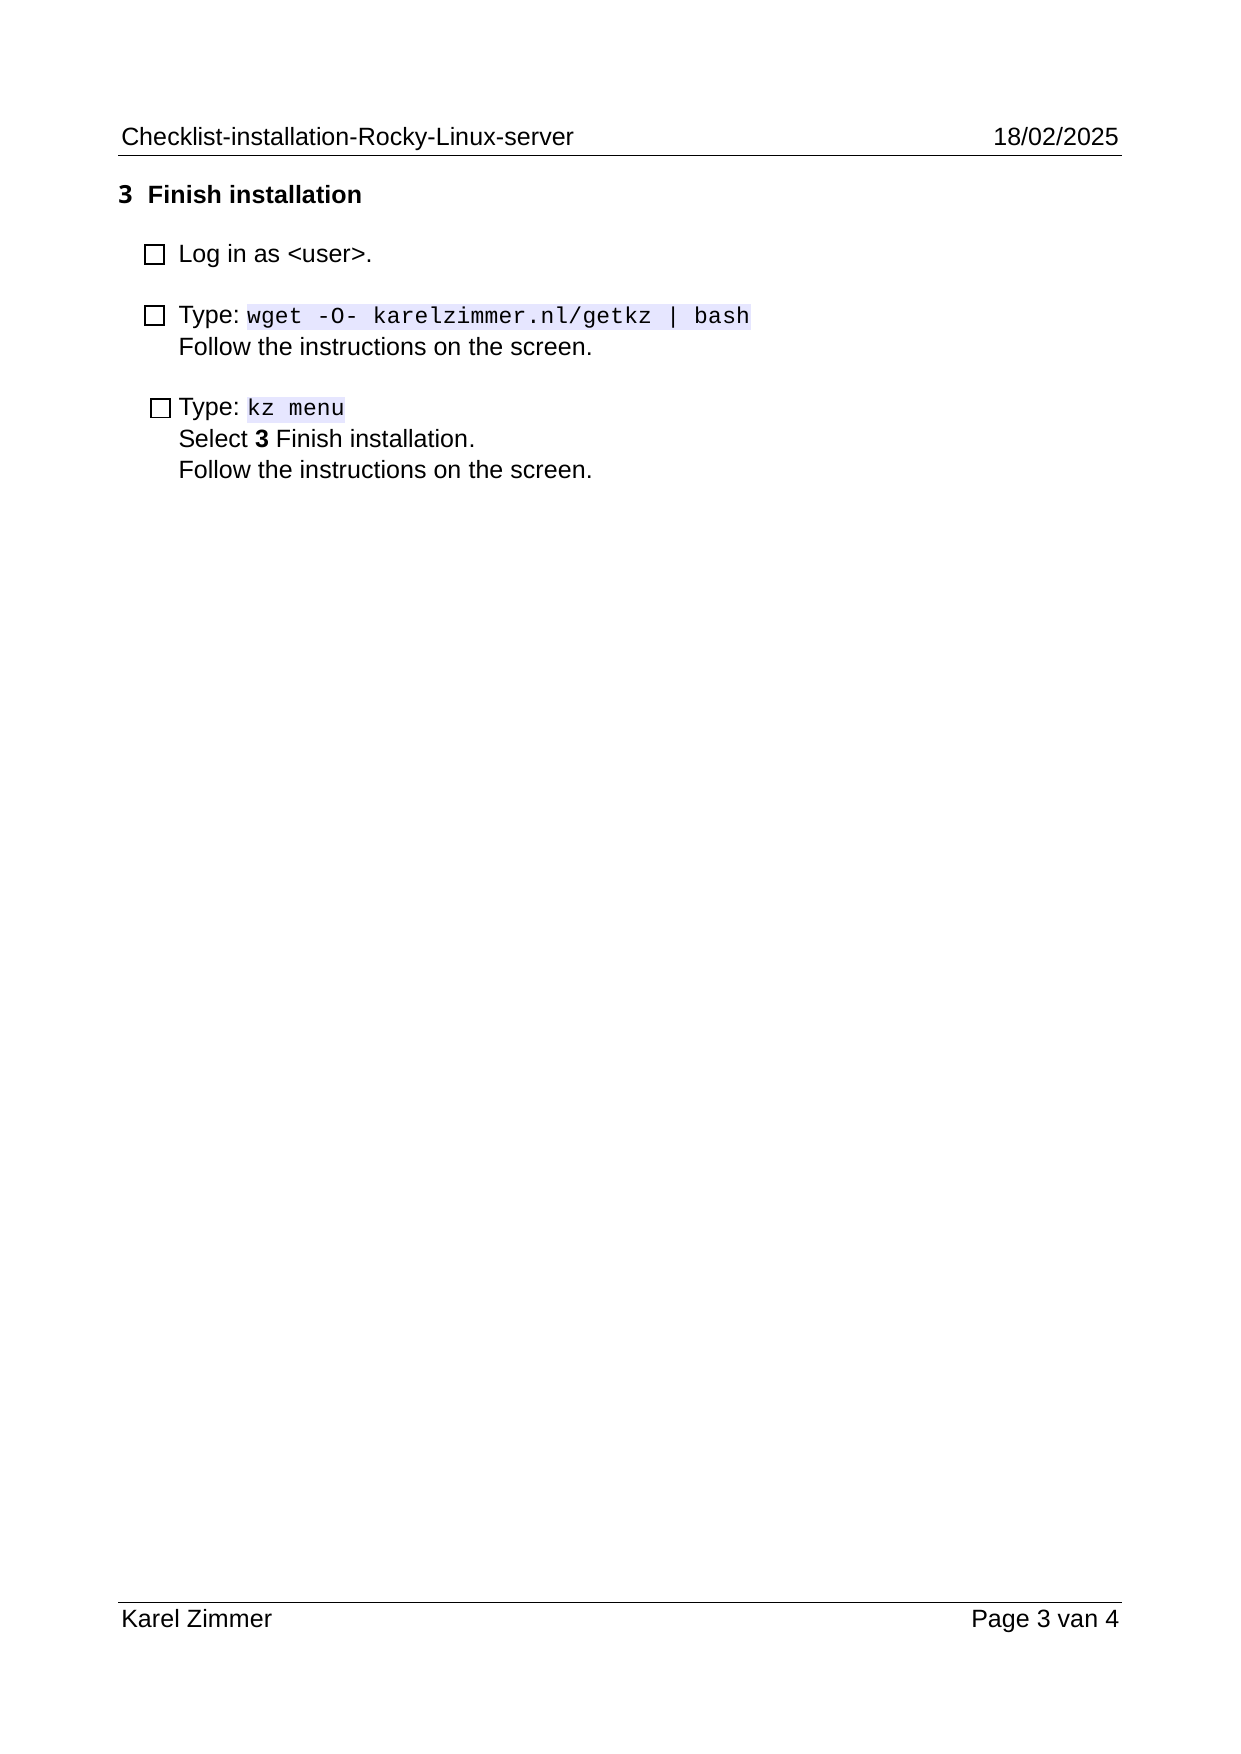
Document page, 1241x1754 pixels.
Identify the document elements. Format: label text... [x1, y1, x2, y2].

table_cell [118, 269, 142, 300]
table_cell [118, 332, 142, 362]
table_cell [142, 332, 177, 362]
table_cell [177, 269, 1122, 300]
list Finish installation [118, 177, 1122, 211]
table_cell Select 3 Finish installation. [177, 424, 1122, 454]
table_cell [118, 424, 142, 454]
table_cell [142, 454, 177, 485]
table_cell [118, 454, 142, 485]
table_cell Type: wget -O- karelzimmer.nl/getkz | bash [177, 300, 1122, 332]
table_header Log in as <user>. [177, 239, 1122, 269]
table_cell [177, 362, 1122, 392]
table_cell [142, 424, 177, 454]
table_cell [118, 362, 142, 392]
table_cell [118, 392, 142, 424]
table_cell Follow the instructions on the screen. [177, 332, 1122, 362]
table_header [118, 239, 142, 269]
table_cell [142, 392, 177, 424]
table_cell [142, 362, 177, 392]
table_cell Follow the instructions on the screen. [177, 454, 1122, 485]
table_cell [142, 269, 177, 300]
table_cell Type: kz menu [177, 392, 1122, 424]
table_cell [142, 300, 177, 332]
table_cell [118, 300, 142, 332]
table_header [142, 239, 177, 269]
